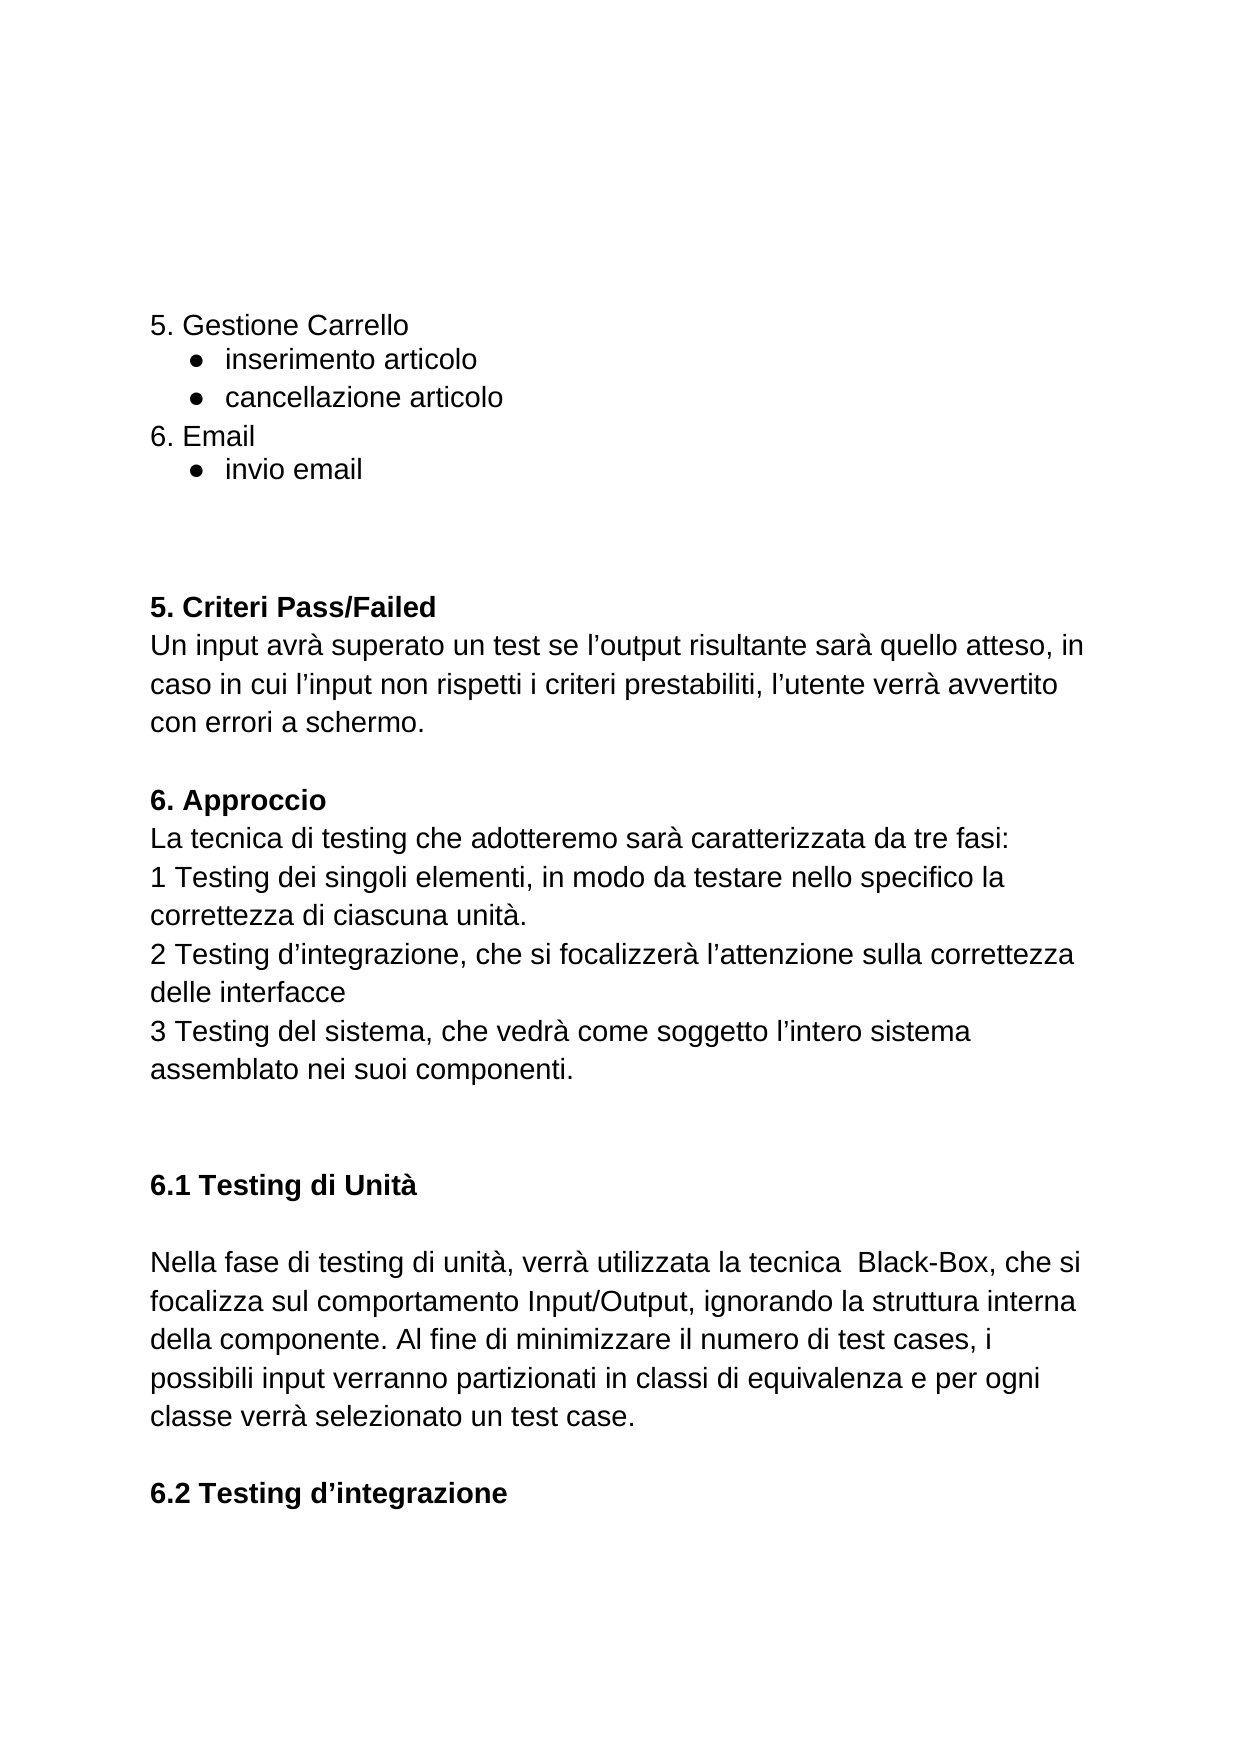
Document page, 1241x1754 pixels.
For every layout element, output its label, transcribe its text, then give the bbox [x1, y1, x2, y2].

text 6. Email [150, 419, 1090, 452]
text 6. Approccio [150, 782, 1090, 816]
text 5. Criteri Pass/Failed [150, 590, 1090, 623]
list cancellazione articolo [187, 380, 1090, 414]
text 2 Testing d’integrazione, che si focalizzerà l’attenzione sulla correttezza delle interfacce [150, 937, 1090, 1009]
text La tecnica di testing che adotteremo sarà caratterizzata da tre fasi: [150, 821, 1090, 854]
text 6.1 Testing di Unità [150, 1168, 1090, 1201]
list inserimento articolo [187, 342, 1090, 375]
text Nella fase di testing di unità, verrà utilizzata la tecnica Black-Box, che si focalizza sul comportamento Input/Output, ignorando la struttura interna della componente. Al fine di minimizzare il numero di test cases, i possibili input verranno partizionati in classi di equivalenza e per ogni classe verrà selezionato un test case. [150, 1245, 1090, 1433]
list invio email [187, 452, 1090, 486]
text 1 Testing dei singoli elementi, in modo da testare nello specifico la correttezza di ciascuna unità. [150, 859, 1090, 932]
text 6.2 Testing d’integrazione [150, 1476, 1090, 1510]
text 3 Testing del sistema, che vedrà come soggetto l’intero sistema assemblato nei suoi componenti. [150, 1014, 1090, 1086]
text Un input avrà superato un test se l’output risultante sarà quello atteso, in caso in cui l’input non rispetti i criteri prestabiliti, l’utente verrà avvertito con errori a schermo. [150, 628, 1090, 739]
text 5. Gestione Carrello [150, 308, 1090, 342]
